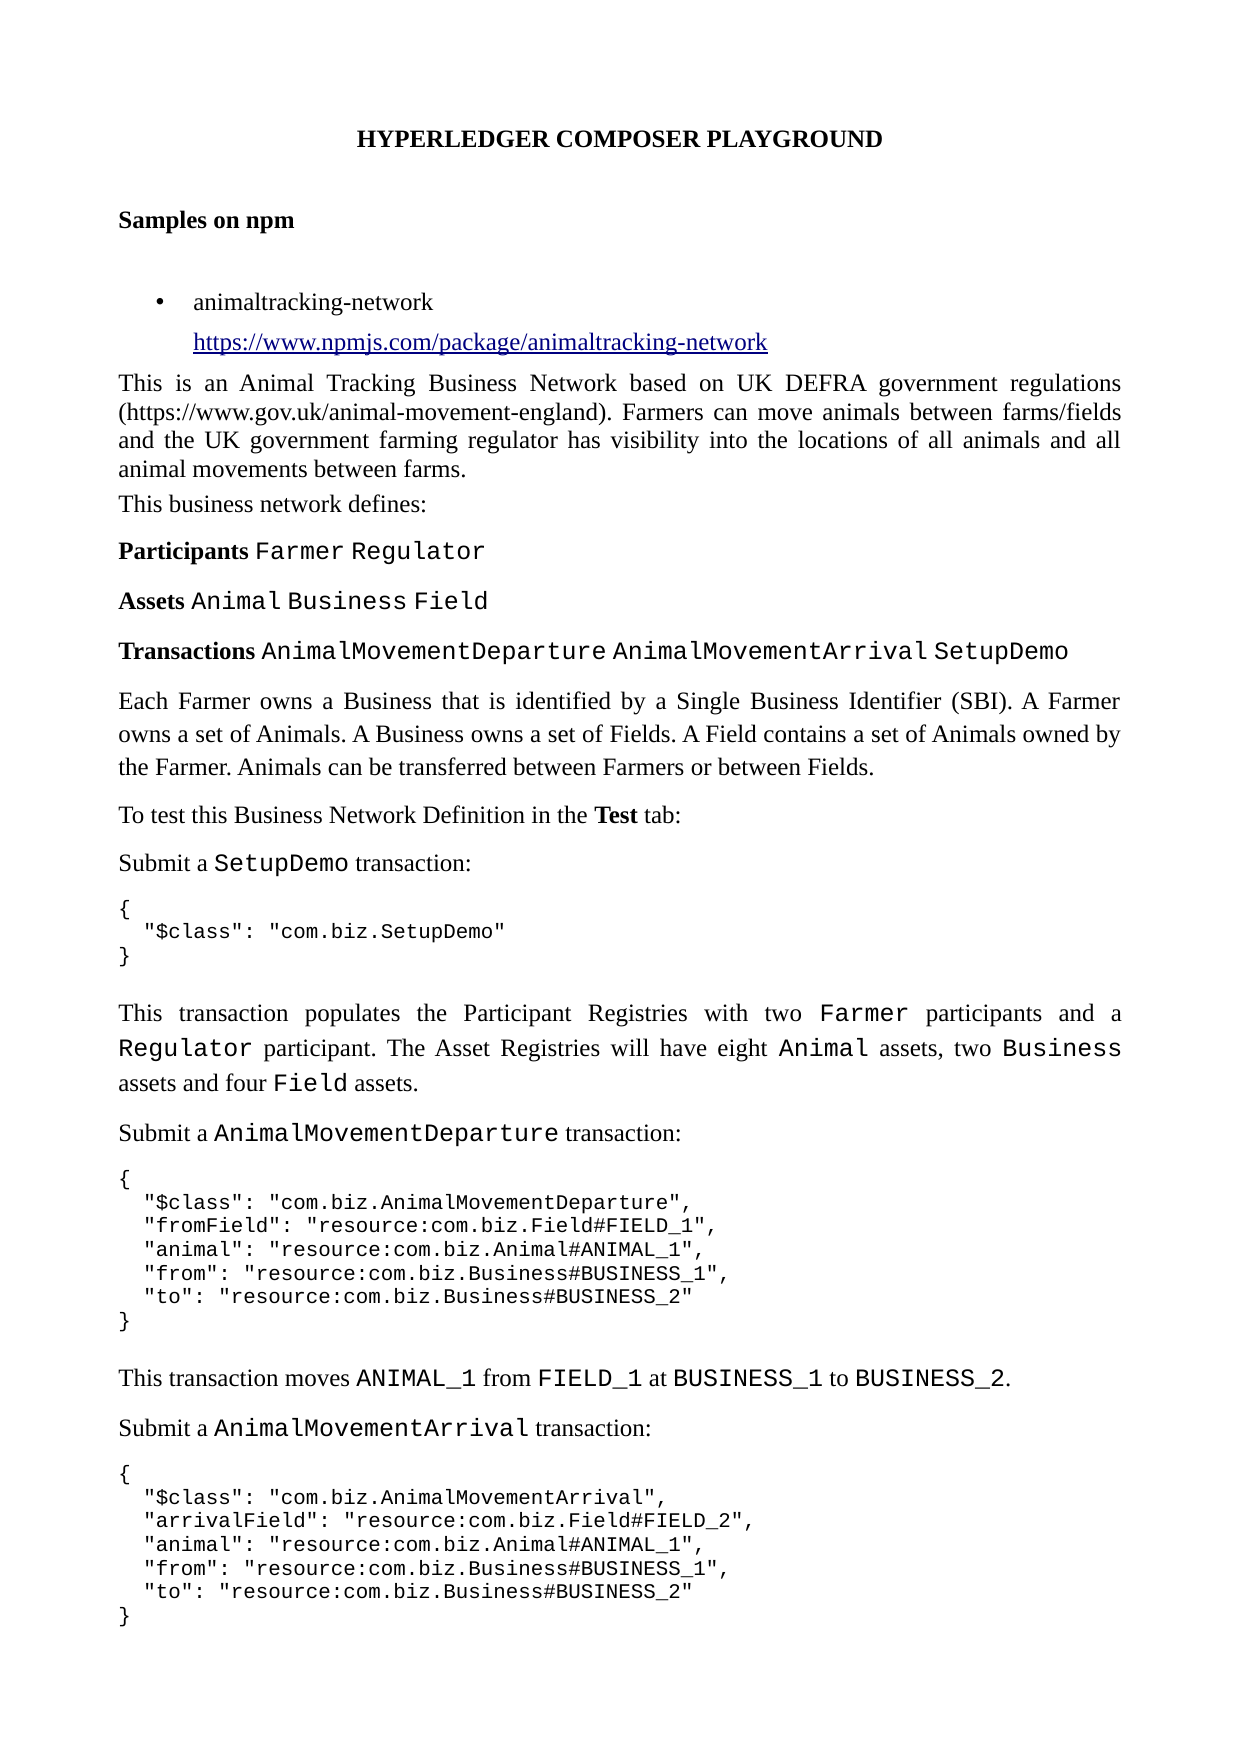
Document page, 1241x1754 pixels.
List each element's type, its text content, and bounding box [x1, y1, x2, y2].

list animaltracking-network [156, 287, 1122, 315]
text To test this Business Network Definition in the Test tab: [118, 800, 1122, 829]
text } [118, 945, 1122, 968]
text This transaction moves ANIMAL_1 from FIELD_1 at BUSINESS_1 to BUSINESS_2. [118, 1363, 1122, 1394]
text "$class": "com.biz.AnimalMovementDeparture", [118, 1192, 1122, 1216]
text Transactions AnimalMovementDeparture AnimalMovementArrival SetupDemo [118, 636, 1122, 667]
text "from": "resource:com.biz.Business#BUSINESS_1", [118, 1558, 1122, 1581]
text This transaction populates the Participant Registries with two Farmer participants and a Regulator participant. The Asset Registries will have eight Animal assets, two Business assets and four Field assets. [118, 998, 1122, 1099]
text } [118, 1310, 1122, 1334]
text { [118, 1168, 1122, 1192]
text This business network defines: [118, 489, 1122, 517]
text "animal": "resource:com.biz.Animal#ANIMAL_1", [118, 1534, 1122, 1558]
text Submit a AnimalMovementArrival transaction: [118, 1413, 1122, 1444]
text } [118, 1605, 1122, 1629]
text { [118, 1463, 1122, 1487]
text "animal": "resource:com.biz.Animal#ANIMAL_1", [118, 1239, 1122, 1263]
text HYPERLEDGER COMPOSER PLAYGROUND [118, 124, 1122, 153]
text Assets Animal Business Field [118, 586, 1122, 617]
text "from": "resource:com.biz.Business#BUSINESS_1", [118, 1263, 1122, 1286]
text Participants Farmer Regulator [118, 536, 1122, 567]
text "$class": "com.biz.AnimalMovementArrival", [118, 1487, 1122, 1511]
text Samples on npm [118, 205, 1122, 234]
text { [118, 898, 1122, 921]
text "$class": "com.biz.SetupDemo" [118, 921, 1122, 945]
text Each Farmer owns a Business that is identified by a Single Business Identifier (SBI). A Farmer owns a set of Animals. A Business owns a set of Fields. A Field contains a set of Animals owned by the Farmer. Animals can be transferred between Farmers or between Fields. [118, 686, 1122, 781]
text Submit a SetupDemo transaction: [118, 848, 1122, 878]
text "arrivalField": "resource:com.biz.Field#FIELD_2", [118, 1511, 1122, 1534]
text "fromField": "resource:com.biz.Field#FIELD_1", [118, 1216, 1122, 1239]
list https://www.npmjs.com/package/animaltracking-network [156, 327, 1122, 356]
text "to": "resource:com.biz.Business#BUSINESS_2" [118, 1286, 1122, 1310]
text Submit a AnimalMovementDeparture transaction: [118, 1118, 1122, 1149]
text This is an Animal Tracking Business Network based on UK DEFRA government regulations (https://www.gov.uk/animal-movement-england). Farmers can move animals between farms/fields and the UK government farming regulator has visibility into the locations of all animals and all animal movements between farms. [118, 368, 1122, 483]
text "to": "resource:com.biz.Business#BUSINESS_2" [118, 1581, 1122, 1605]
